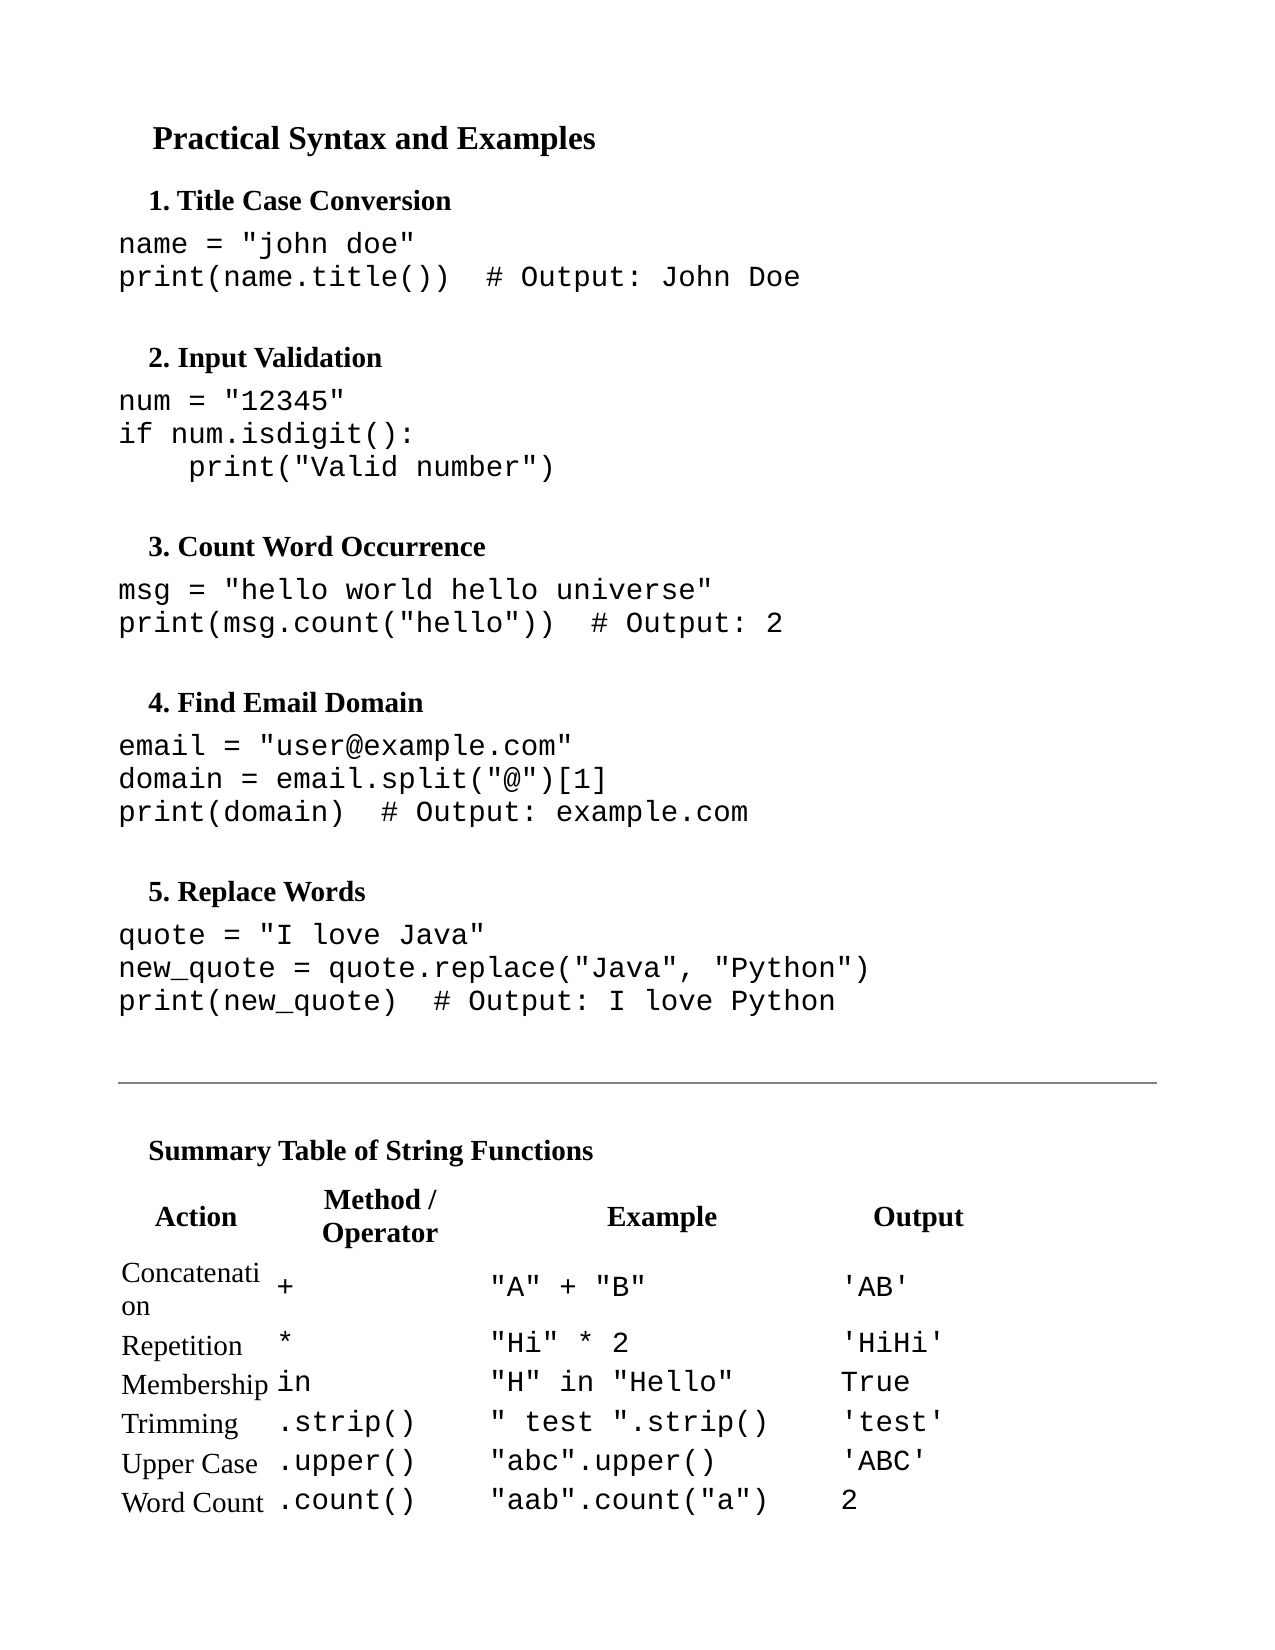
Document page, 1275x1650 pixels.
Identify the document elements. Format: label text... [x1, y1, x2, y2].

text print(msg.count("hello")) # Output: 2 [118, 608, 1157, 641]
table_header Output [838, 1179, 999, 1252]
table_cell "aab".count("a") [486, 1483, 837, 1522]
table_cell 'test' [838, 1404, 999, 1443]
table_cell "Hi" * 2 [486, 1325, 837, 1364]
table_cell "abc".upper() [486, 1443, 837, 1482]
text print(name.title()) # Output: John Doe [118, 263, 1157, 296]
table_cell .count() [274, 1483, 486, 1522]
text domain = email.split("@")[1] [118, 764, 1157, 797]
table_cell 'ABC' [838, 1443, 999, 1482]
table_cell * [274, 1325, 486, 1364]
text print(domain) # Output: example.com [118, 797, 1157, 830]
text print(new_quote) # Output: I love Python [118, 986, 1157, 1019]
subtitle 🧪 Practical Syntax and Examples [118, 118, 1157, 156]
table_cell "H" in "Hello" [486, 1364, 837, 1404]
table_header Example [486, 1179, 837, 1252]
text if num.isdigit(): [118, 419, 1157, 452]
text email = "user@example.com" [118, 731, 1157, 764]
table_cell 'AB' [838, 1252, 999, 1325]
table_cell + [274, 1252, 486, 1325]
table_cell .upper() [274, 1443, 486, 1482]
table_cell Trimming [118, 1404, 273, 1443]
table_cell Concatenation [118, 1252, 273, 1325]
subtitle 🔹 2. Input Validation [118, 340, 1157, 373]
text new_quote = quote.replace("Java", "Python") [118, 953, 1157, 986]
table_cell 'HiHi' [838, 1325, 999, 1364]
subtitle 🧰 Summary Table of String Functions [118, 1133, 1157, 1167]
table_header Action [118, 1179, 273, 1252]
text quote = "I love Java" [118, 920, 1157, 953]
text msg = "hello world hello universe" [118, 575, 1157, 608]
table_cell Membership [118, 1364, 273, 1404]
table_cell " test ".strip() [486, 1404, 837, 1443]
table_header Method / Operator [274, 1179, 486, 1252]
table_cell 2 [838, 1483, 999, 1522]
table_cell Repetition [118, 1325, 273, 1364]
table_cell in [274, 1364, 486, 1404]
text name = "john doe" [118, 229, 1157, 263]
text print("Valid number") [118, 452, 1157, 485]
table_cell True [838, 1364, 999, 1404]
text num = "12345" [118, 386, 1157, 419]
table_cell Upper Case [118, 1443, 273, 1482]
table_cell .strip() [274, 1404, 486, 1443]
table_cell "A" + "B" [486, 1252, 837, 1325]
subtitle 🔹 4. Find Email Domain [118, 685, 1157, 718]
subtitle 🔹 1. Title Case Conversion [118, 183, 1157, 217]
table_cell Word Count [118, 1483, 273, 1522]
subtitle 🔹 5. Replace Words [118, 874, 1157, 908]
subtitle 🔹 3. Count Word Occurrence [118, 529, 1157, 562]
